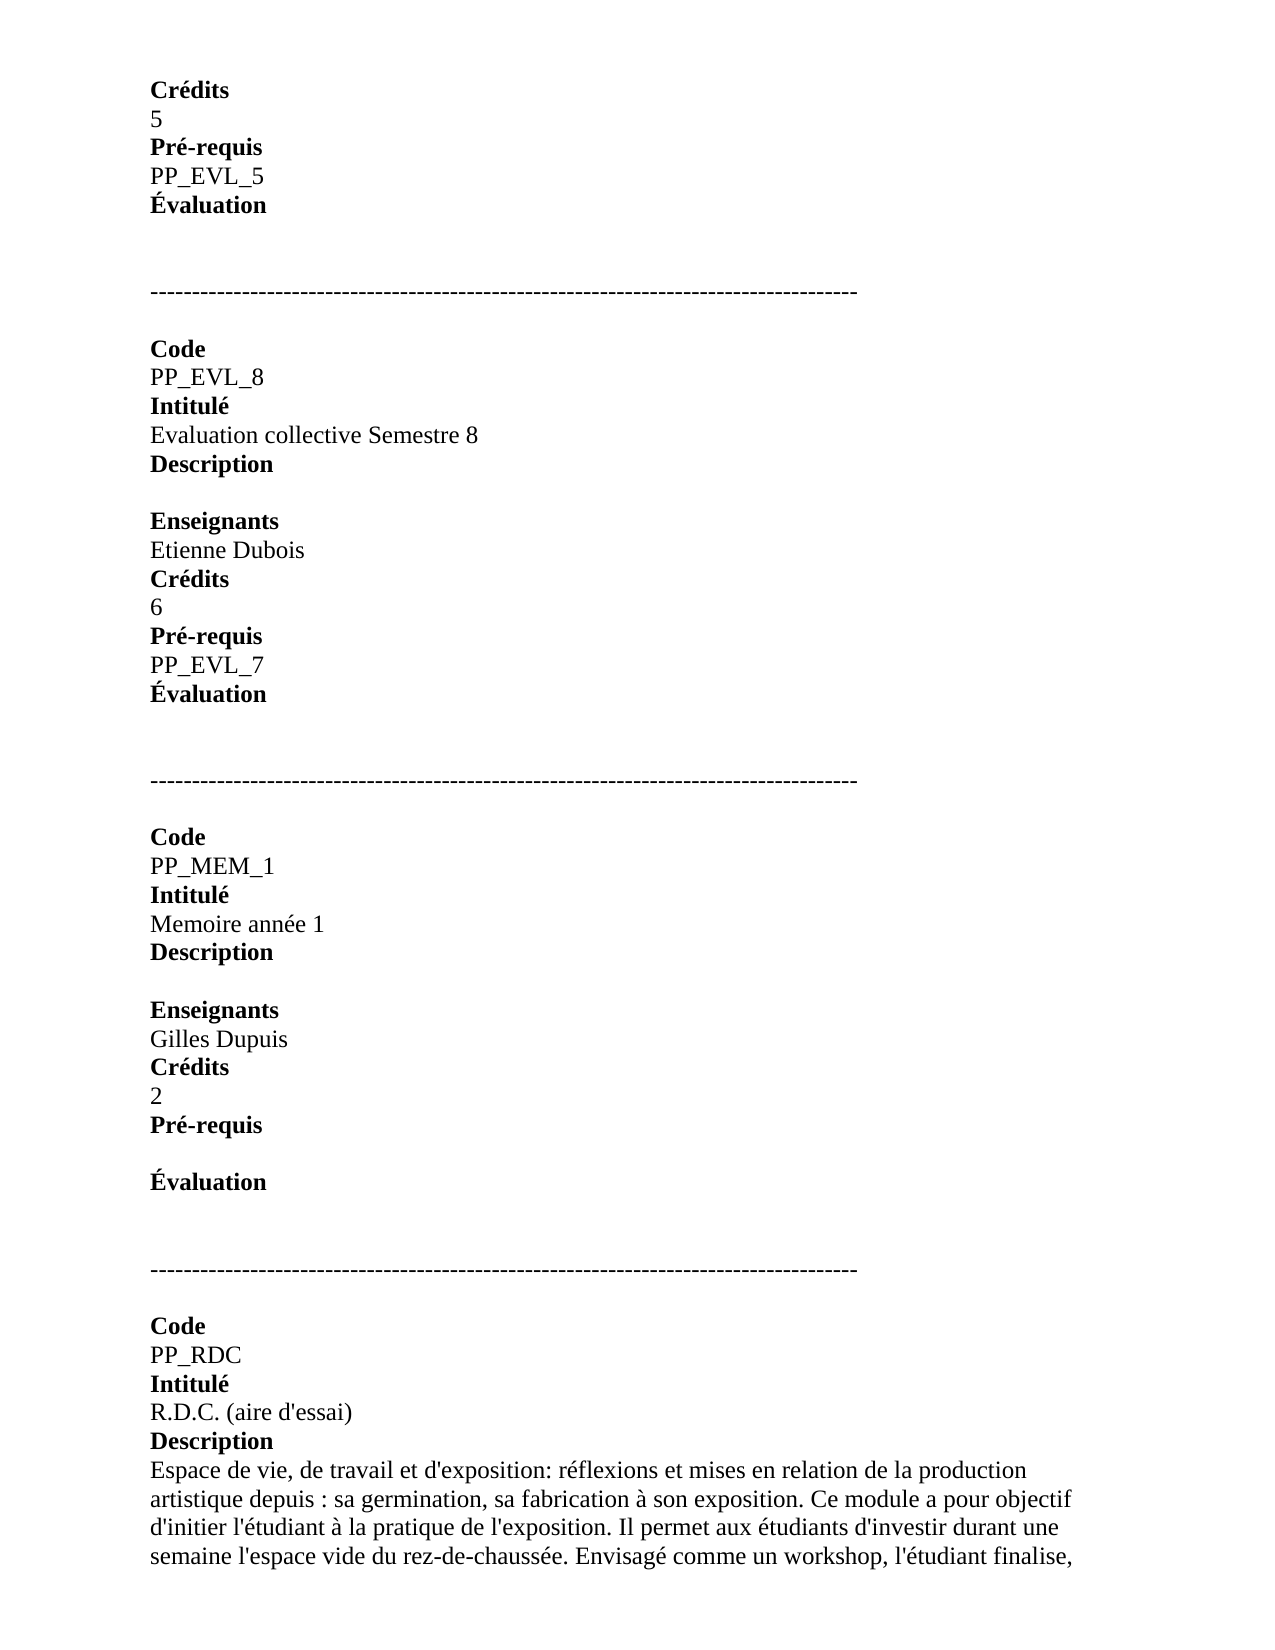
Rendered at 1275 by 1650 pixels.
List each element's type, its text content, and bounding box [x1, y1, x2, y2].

text Pré-requis [150, 132, 1125, 161]
text Description [150, 1426, 1125, 1455]
text ------------------------------------------------------------------------------------- [150, 276, 1125, 305]
text Évaluation [150, 1167, 1125, 1196]
text Evaluation collective Semestre 8 [150, 420, 1125, 449]
text Description [150, 449, 1125, 477]
text Enseignants [150, 995, 1125, 1024]
text Code [150, 822, 1125, 851]
text Pré-requis [150, 621, 1125, 650]
text Crédits [150, 564, 1125, 592]
text ------------------------------------------------------------------------------------- [150, 1254, 1125, 1282]
text Code [150, 334, 1125, 362]
text Enseignants [150, 506, 1125, 535]
text 5 [150, 104, 1125, 132]
text Etienne Dubois [150, 535, 1125, 564]
text Intitulé [150, 391, 1125, 420]
text PP_EVL_5 [150, 161, 1125, 190]
text Intitulé [150, 880, 1125, 909]
text 6 [150, 592, 1125, 621]
text Memoire année 1 [150, 909, 1125, 937]
text PP_EVL_7 [150, 650, 1125, 679]
text PP_EVL_8 [150, 362, 1125, 391]
text Évaluation [150, 679, 1125, 707]
text Intitulé [150, 1369, 1125, 1397]
text ------------------------------------------------------------------------------------- [150, 765, 1125, 794]
text Crédits [150, 75, 1125, 104]
text 2 [150, 1081, 1125, 1110]
text R.D.C. (aire d'essai) [150, 1397, 1125, 1426]
text Description [150, 937, 1125, 966]
text Code [150, 1311, 1125, 1340]
text Espace de vie, de travail et d'exposition: réflexions et mises en relation de la production artistique depuis : sa germination, sa fabrication à son exposition. Ce module a pour objectif d'initier l'étudiant à la pratique de l'exposition. Il permet aux étudiants d'investir durant une semaine l'espace vide du rez-de-chaussée. Envisagé comme un workshop, l'étudiant finalise, [150, 1455, 1125, 1570]
text PP_RDC [150, 1340, 1125, 1369]
text Évaluation [150, 190, 1125, 219]
text Crédits [150, 1052, 1125, 1081]
text PP_MEM_1 [150, 851, 1125, 880]
text Pré-requis [150, 1110, 1125, 1139]
text Gilles Dupuis [150, 1024, 1125, 1052]
